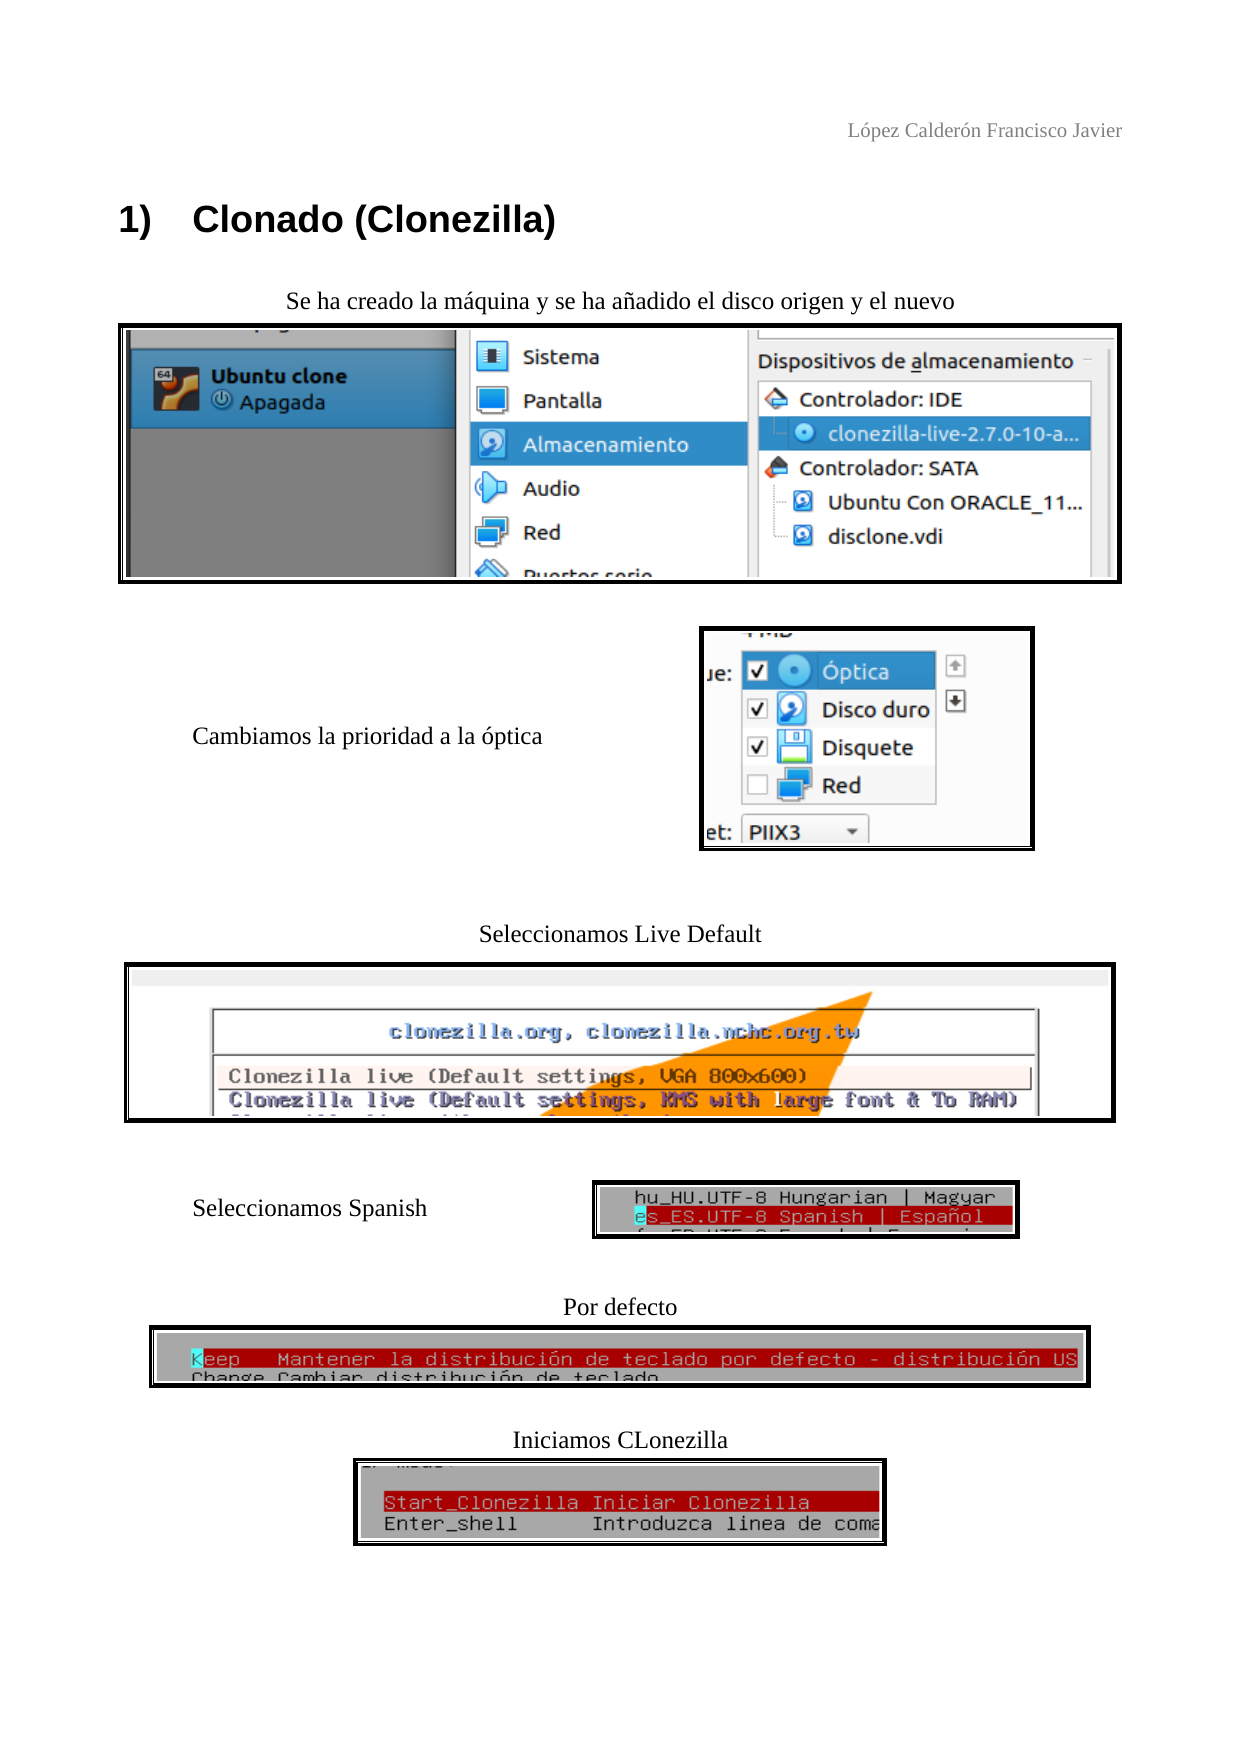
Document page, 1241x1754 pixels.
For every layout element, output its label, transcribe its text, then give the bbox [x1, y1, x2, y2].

text [1035, 721, 1122, 750]
text [1020, 1193, 1122, 1222]
picture [600, 1187, 1013, 1232]
text Cambiamos la prioridad a la óptica [118, 721, 699, 750]
text [123, 328, 1117, 580]
picture [131, 970, 1109, 1116]
picture [360, 1466, 880, 1538]
text Por defecto [118, 1292, 1122, 1321]
text Iniciamos CLonezilla [118, 1425, 1122, 1454]
subtitle Clonado (Clonezilla) [118, 197, 1122, 240]
picture [707, 633, 1028, 843]
text Se ha creado la máquina y se ha añadido el disco origen y el nuevo [118, 286, 1122, 314]
picture [126, 330, 1115, 577]
text Seleccionamos Spanish [118, 1193, 592, 1222]
text Seleccionamos Live Default [118, 919, 1122, 948]
picture [156, 1333, 1084, 1381]
